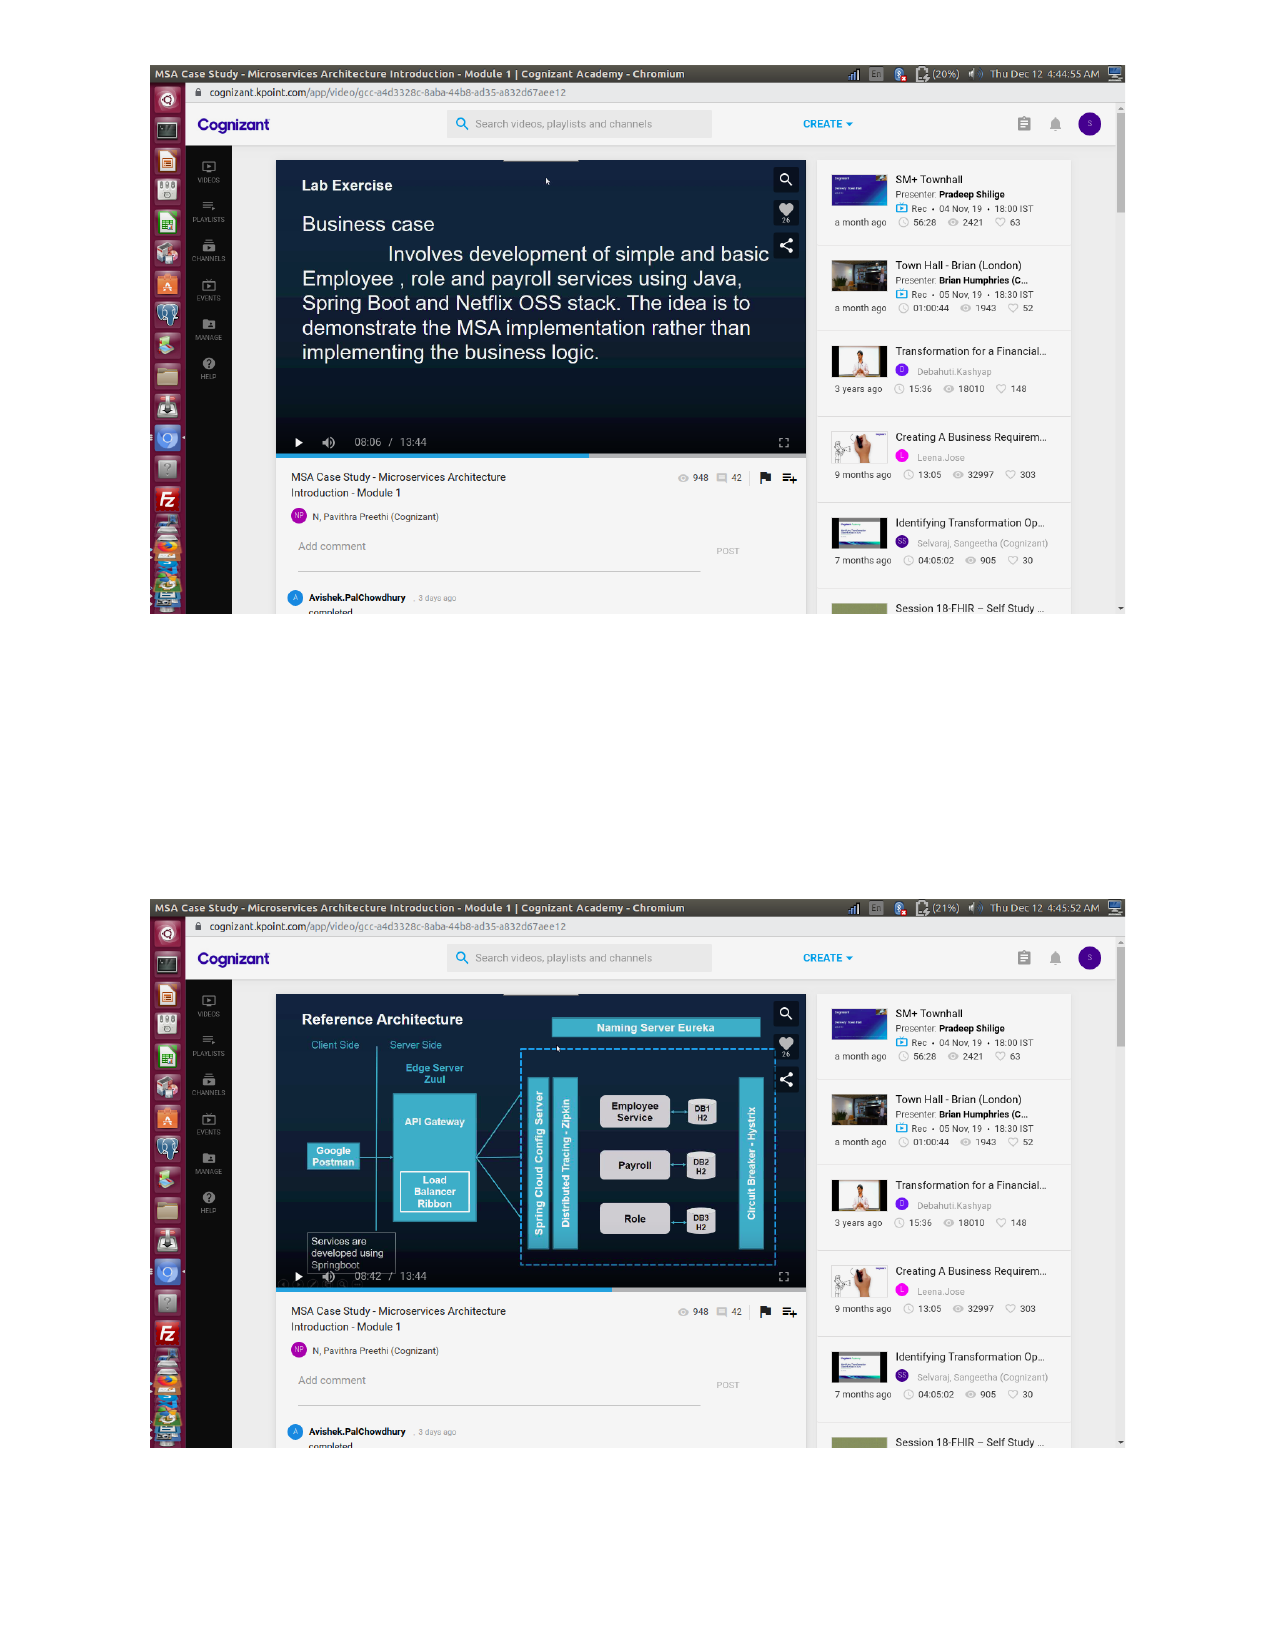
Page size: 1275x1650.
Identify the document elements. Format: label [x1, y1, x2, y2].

picture [150, 65, 1125, 614]
picture [150, 899, 1125, 1448]
